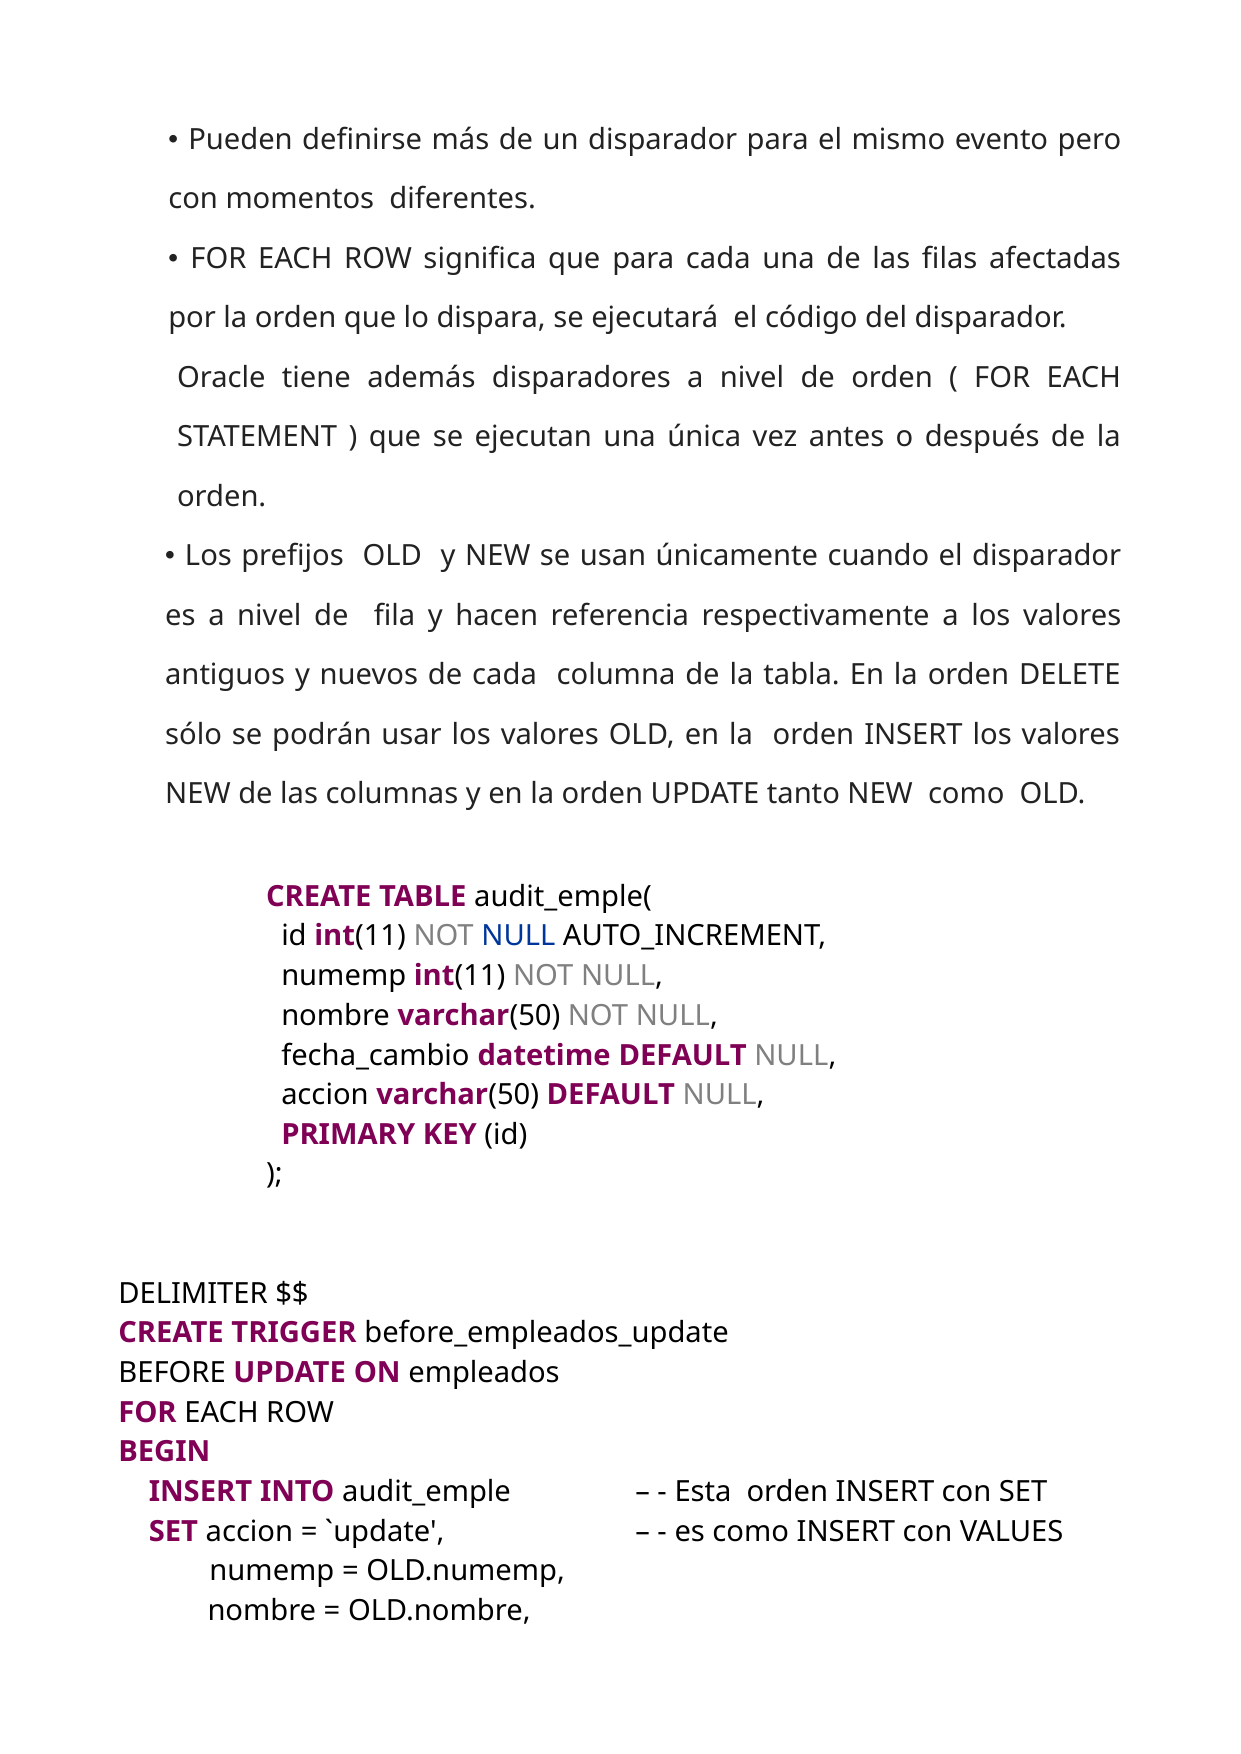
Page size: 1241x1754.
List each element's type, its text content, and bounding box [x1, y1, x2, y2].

text numemp int(11) NOT NULL, [118, 954, 1122, 994]
text DELIMITER $$ [118, 1272, 1122, 1312]
text nombre = OLD.nombre, [118, 1589, 1122, 1629]
text ); [118, 1153, 1122, 1192]
text nombre varchar(50) NOT NULL, [118, 994, 1122, 1034]
text BEFORE UPDATE ON empleados [118, 1351, 1122, 1391]
text FOR EACH ROW [118, 1391, 1122, 1431]
text accion varchar(50) DEFAULT NULL, [118, 1073, 1122, 1113]
text fecha_cambio datetime DEFAULT NULL, [118, 1034, 1122, 1073]
list Pueden definirse más de un disparador para el mismo evento pero con momentos diferentes. [168, 118, 1122, 217]
text PRIMARY KEY (id) [118, 1113, 1122, 1153]
list Los prefijos OLD y NEW se usan únicamente cuando el disparador es a nivel de fila y hacen referencia respectivamente a los valores antiguos y nuevos de cada columna de la tabla. En la orden DELETE sólo se podrán usar los valores OLD, en la orden INSERT los valores NEW de las columnas y en la orden UPDATE tanto NEW como OLD. [165, 534, 1122, 812]
text SET accion = `update', – - es como INSERT con VALUES [118, 1510, 1122, 1550]
list FOR EACH ROW significa que para cada una de las filas afectadas por la orden que lo dispara, se ejecutará el código del disparador. [168, 237, 1122, 336]
list Oracle tiene además disparadores a nivel de orden ( FOR EACH STATEMENT ) que se ejecutan una única vez antes o después de la orden. [147, 356, 1122, 515]
text INSERT INTO audit_emple – - Esta orden INSERT con SET [118, 1470, 1122, 1510]
text numemp = OLD.numemp, [118, 1550, 1122, 1589]
text BEGIN [118, 1431, 1122, 1470]
text CREATE TRIGGER before_empleados_update [118, 1312, 1122, 1351]
text CREATE TABLE audit_emple( [118, 875, 1122, 915]
text id int(11) NOT NULL AUTO_INCREMENT, [118, 915, 1122, 954]
